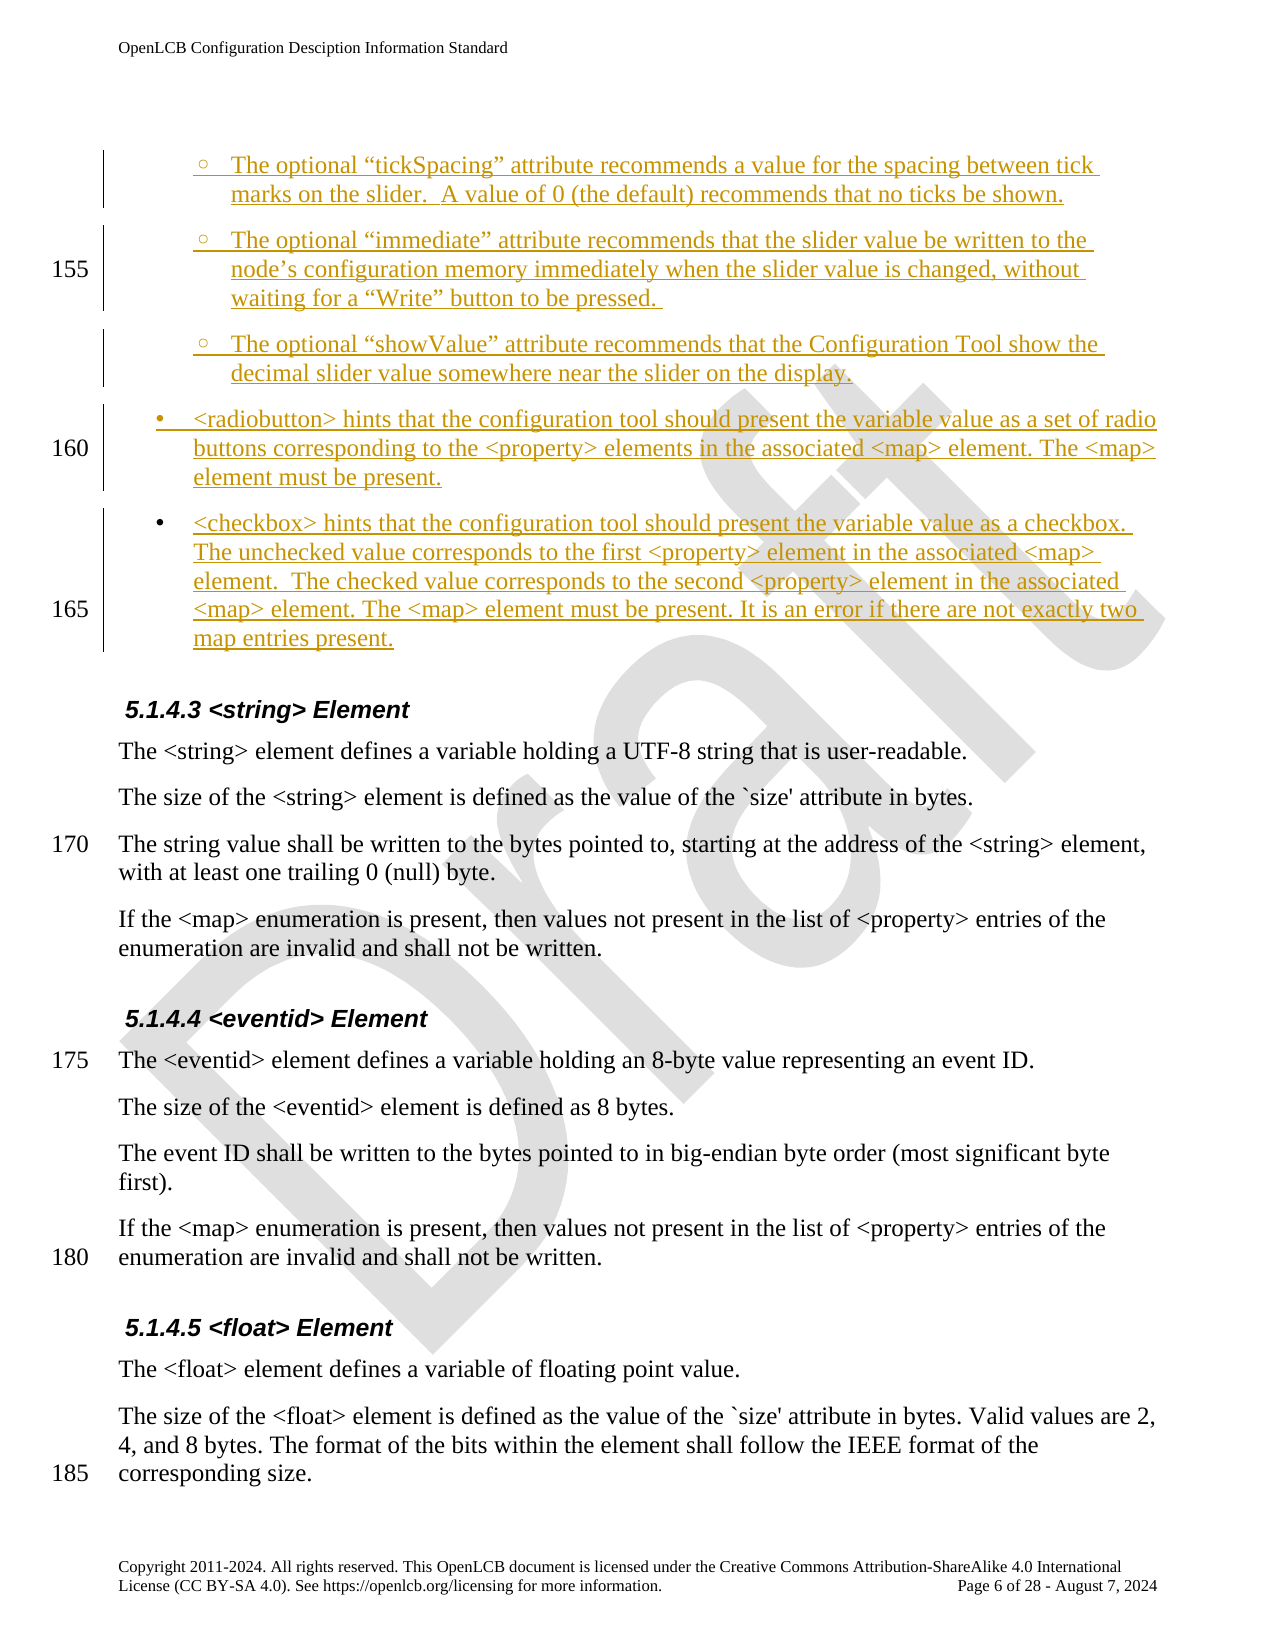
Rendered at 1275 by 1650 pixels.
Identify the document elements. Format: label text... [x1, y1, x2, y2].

text The size of the <eventid> element is defined as 8 bytes. [118, 1092, 197, 1120]
text The size of the <float> element is defined as the value of the `size' attribute in bytes. Valid values are 2, 4, and 8 bytes. The format of the bits within the element shall follow the IEEE format of the corresponding size. [118, 1401, 1157, 1487]
subtitle <eventid> Element [501, 1004, 611, 1033]
text The event ID shall be written to the bytes pointed to in big-endian byte order (most significant byte first). [118, 1138, 273, 1196]
subtitle <eventid> Element [118, 1004, 155, 1033]
subtitle <string> Element [118, 695, 606, 723]
subtitle <eventid> Element [647, 1004, 1157, 1033]
text The <string> element defines a variable holding a UTF-8 string that is user-readable. [118, 736, 594, 764]
text If the <map> enumeration is present, then values not present in the list of <property> entries of the enumeration are invalid and shall not be written. [330, 904, 539, 961]
text The string value shall be written to the bytes pointed to, starting at the address of the <string> element, with at least one trailing 0 (null) byte. [118, 829, 521, 886]
text The <float> element defines a variable of floating point value. [118, 1354, 1157, 1383]
subtitle [643, 695, 763, 723]
text The event ID shall be written to the bytes pointed to in big-endian byte order (most significant byte first). [283, 1138, 518, 1196]
text The size of the <eventid> element is defined as 8 bytes. [237, 1092, 513, 1120]
text The size of the <string> element is defined as the value of the `size' attribute in bytes. [538, 782, 714, 811]
list <radiobutton> hints that the configuration tool should present the variable value as a set of radio buttons corresponding to the <property> elements in the associated <map> element. The <map> element must be present. [156, 431, 715, 491]
list <radiobutton> hints that the configuration tool should present the variable value as a set of radio buttons corresponding to the <property> elements in the associated <map> element. The <map> element must be present. [922, 431, 1157, 491]
list The optional “immediate” attribute recommends that the slider value be written to the node’s configuration memory immediately when the slider value is changed, without waiting for a “Write” button to be pressed. [193, 225, 1157, 311]
list <checkbox> hints that the configuration tool should present the variable value as a checkbox. The unchecked value corresponds to the first <property> element in the associated <map> element. The checked value corresponds to the second <property> element in the associated <map> element. The <map> element must be present. It is an error if there are not exactly two map entries present. [156, 508, 872, 652]
subtitle <float> Element [118, 1313, 419, 1342]
text The <string> element defines a variable holding a UTF-8 string that is user-readable. [639, 736, 757, 764]
text The event ID shall be written to the bytes pointed to in big-endian byte order (most significant byte first). [564, 1138, 1157, 1196]
text If the <map> enumeration is present, then values not present in the list of <property> entries of the enumeration are invalid and shall not be written. [118, 904, 313, 961]
subtitle [800, 695, 943, 723]
text If the <map> enumeration is present, then values not present in the list of <property> entries of the enumeration are invalid and shall not be written. [554, 904, 768, 961]
text The <eventid> element defines a variable holding an 8-byte value representing an event ID. [190, 1045, 492, 1074]
text The <string> element defines a variable holding a UTF-8 string that is user-readable. [1021, 736, 1157, 764]
subtitle <eventid> Element [197, 1004, 461, 1033]
text If the <map> enumeration is present, then values not present in the list of <property> entries of the enumeration are invalid and shall not be written. [832, 904, 1157, 961]
text If the <map> enumeration is present, then values not present in the list of <property> entries of the enumeration are invalid and shall not be written. [118, 1213, 348, 1271]
text The size of the <string> element is defined as the value of the `size' attribute in bytes. [118, 782, 514, 811]
text The size of the <string> element is defined as the value of the `size' attribute in bytes. [745, 782, 840, 811]
subtitle [980, 695, 1157, 723]
text The string value shall be written to the bytes pointed to, starting at the address of the <string> element, with at least one trailing 0 (null) byte. [534, 829, 693, 886]
list <checkbox> hints that the configuration tool should present the variable value as a checkbox. The unchecked value corresponds to the first <property> element in the associated <map> element. The checked value corresponds to the second <property> element in the associated <map> element. The <map> element must be present. It is an error if there are not exactly two map entries present. [981, 508, 1157, 618]
list <radiobutton> hints that the configuration tool should present the variable value as a set of radio buttons corresponding to the <property> elements in the associated <map> element. The <map> element must be present. [937, 404, 1157, 429]
list The optional “tickSpacing” attribute recommends a value for the spacing between tick marks on the slider. A value of 0 (the default) recommends that no ticks be shown. [193, 150, 1157, 207]
text The <eventid> element defines a variable holding an 8-byte value representing an event ID. [532, 1045, 652, 1074]
list <radiobutton> hints that the configuration tool should present the variable value as a set of radio buttons corresponding to the <property> elements in the associated <map> element. The <map> element must be present. [156, 404, 723, 429]
list The optional “showValue” attribute recommends that the Configuration Tool show the decimal slider value somewhere near the slider on the display. [193, 329, 1157, 387]
text The size of the <eventid> element is defined as 8 bytes. [556, 1092, 1157, 1120]
text The string value shall be written to the bytes pointed to, starting at the address of the <string> element, with at least one trailing 0 (null) byte. [870, 829, 1157, 886]
text The string value shall be written to the bytes pointed to, starting at the address of the <string> element, with at least one trailing 0 (null) byte. [733, 829, 850, 886]
text If the <map> enumeration is present, then values not present in the list of <property> entries of the enumeration are invalid and shall not be written. [358, 1213, 501, 1271]
text If the <map> enumeration is present, then values not present in the list of <property> entries of the enumeration are invalid and shall not be written. [518, 1213, 1157, 1271]
text The <eventid> element defines a variable holding an 8-byte value representing an event ID. [688, 1045, 1157, 1074]
subtitle [447, 1313, 1157, 1342]
text The size of the <string> element is defined as the value of the `size' attribute in bytes. [888, 782, 1157, 811]
text The <string> element defines a variable holding a UTF-8 string that is user-readable. [841, 736, 984, 764]
